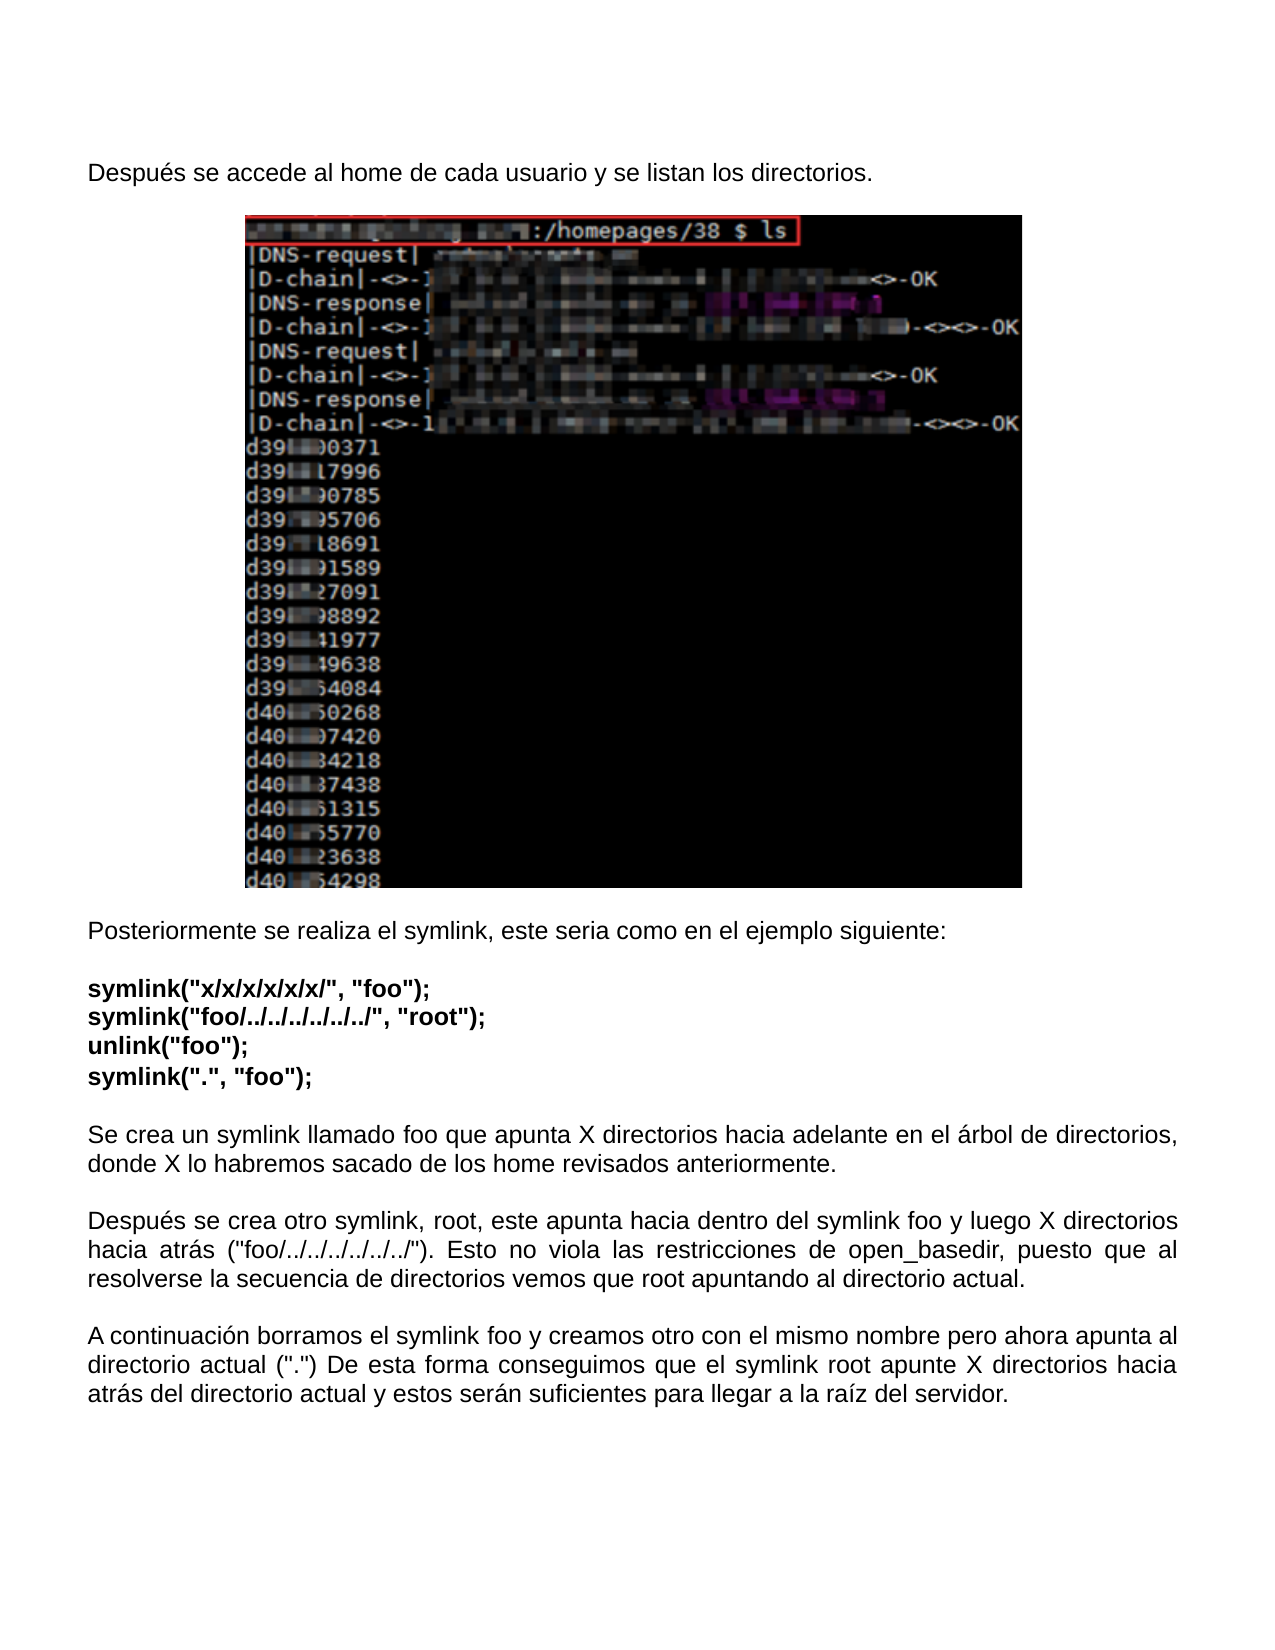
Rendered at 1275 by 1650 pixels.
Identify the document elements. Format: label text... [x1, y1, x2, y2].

text symlink("x/x/x/x/x/x/", "foo"); [87, 973, 1180, 1002]
text Se crea un symlink llamado foo que apunta X directorios hacia adelante en el árbol de directorios, donde X lo habremos sacado de los home revisados anteriormente. [87, 1120, 1180, 1177]
picture [245, 215, 1023, 888]
text Después se accede al home de cada usuario y se listan los directorios. [87, 157, 1180, 186]
text A continuación borramos el symlink foo y creamos otro con el mismo nombre pero ahora apunta al directorio actual (".") De esta forma conseguimos que el symlink root apunte X directorios hacia atrás del directorio actual y estos serán suficientes para llegar a la raíz del servidor. [87, 1321, 1180, 1407]
text Posteriormente se realiza el symlink, este seria como en el ejemplo siguiente: [87, 916, 1180, 945]
text Después se crea otro symlink, root, este apunta hacia dentro del symlink foo y luego X directorios hacia atrás ("foo/../../../../../../"). Esto no viola las restricciones de open_basedir, puesto que al resolverse la secuencia de directorios vemos que root apuntando al directorio actual. [87, 1206, 1180, 1292]
text symlink("foo/../../../../../../", "root"); unlink("foo"); symlink(".", "foo"); [87, 1002, 1180, 1091]
